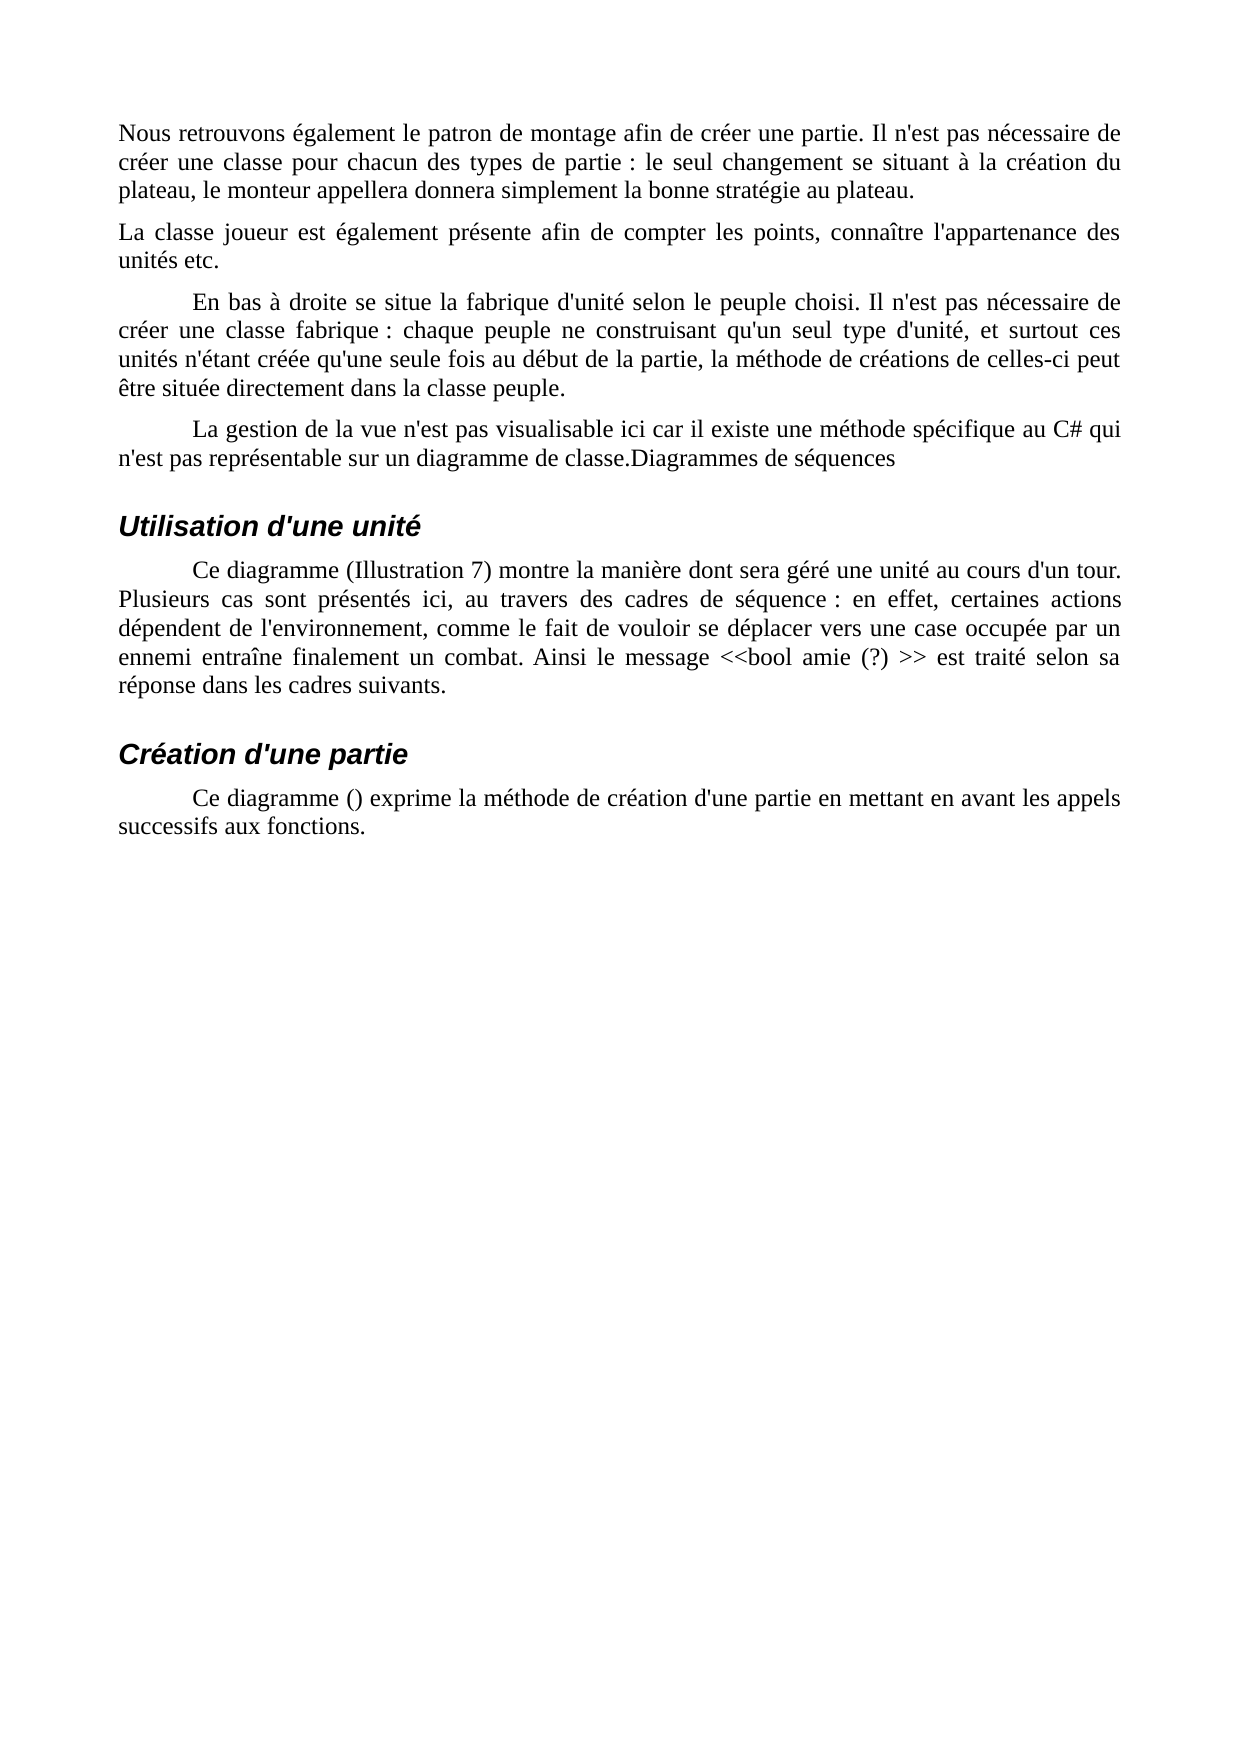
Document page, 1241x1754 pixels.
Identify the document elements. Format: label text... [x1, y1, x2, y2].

subtitle La classe joueur est également présente afin de compter les points, connaître l'appartenance des unités etc. [118, 217, 1122, 274]
subtitle Nous retrouvons également le patron de montage afin de créer une partie. Il n'est pas nécessaire de créer une classe pour chacun des types de partie : le seul changement se situant à la création du plateau, le monteur appellera donnera simplement la bonne stratégie au plateau. [118, 118, 1122, 204]
subtitle Utilisation d'une unité [118, 509, 1122, 543]
subtitle La gestion de la vue n'est pas visualisable ici car il existe une méthode spécifique au C# qui n'est pas représentable sur un diagramme de classe.Diagrammes de séquences [118, 414, 1122, 472]
text Ce diagramme (Illustration 7) montre la manière dont sera géré une unité au cours d'un tour. Plusieurs cas sont présentés ici, au travers des cadres de séquence : en effet, certaines actions dépendent de l'environnement, comme le fait de vouloir se déplacer vers une case occupée par un ennemi entraîne finalement un combat. Ainsi le message <<bool amie (?) >> est traité selon sa réponse dans les cadres suivants. [118, 555, 1122, 699]
text Ce diagramme () exprime la méthode de création d'une partie en mettant en avant les appels successifs aux fonctions. [118, 783, 1122, 840]
subtitle Création d'une partie [118, 737, 1122, 770]
subtitle En bas à droite se situe la fabrique d'unité selon le peuple choisi. Il n'est pas nécessaire de créer une classe fabrique : chaque peuple ne construisant qu'un seul type d'unité, et surtout ces unités n'étant créée qu'une seule fois au début de la partie, la méthode de créations de celles-ci peut être située directement dans la classe peuple. [118, 287, 1122, 402]
